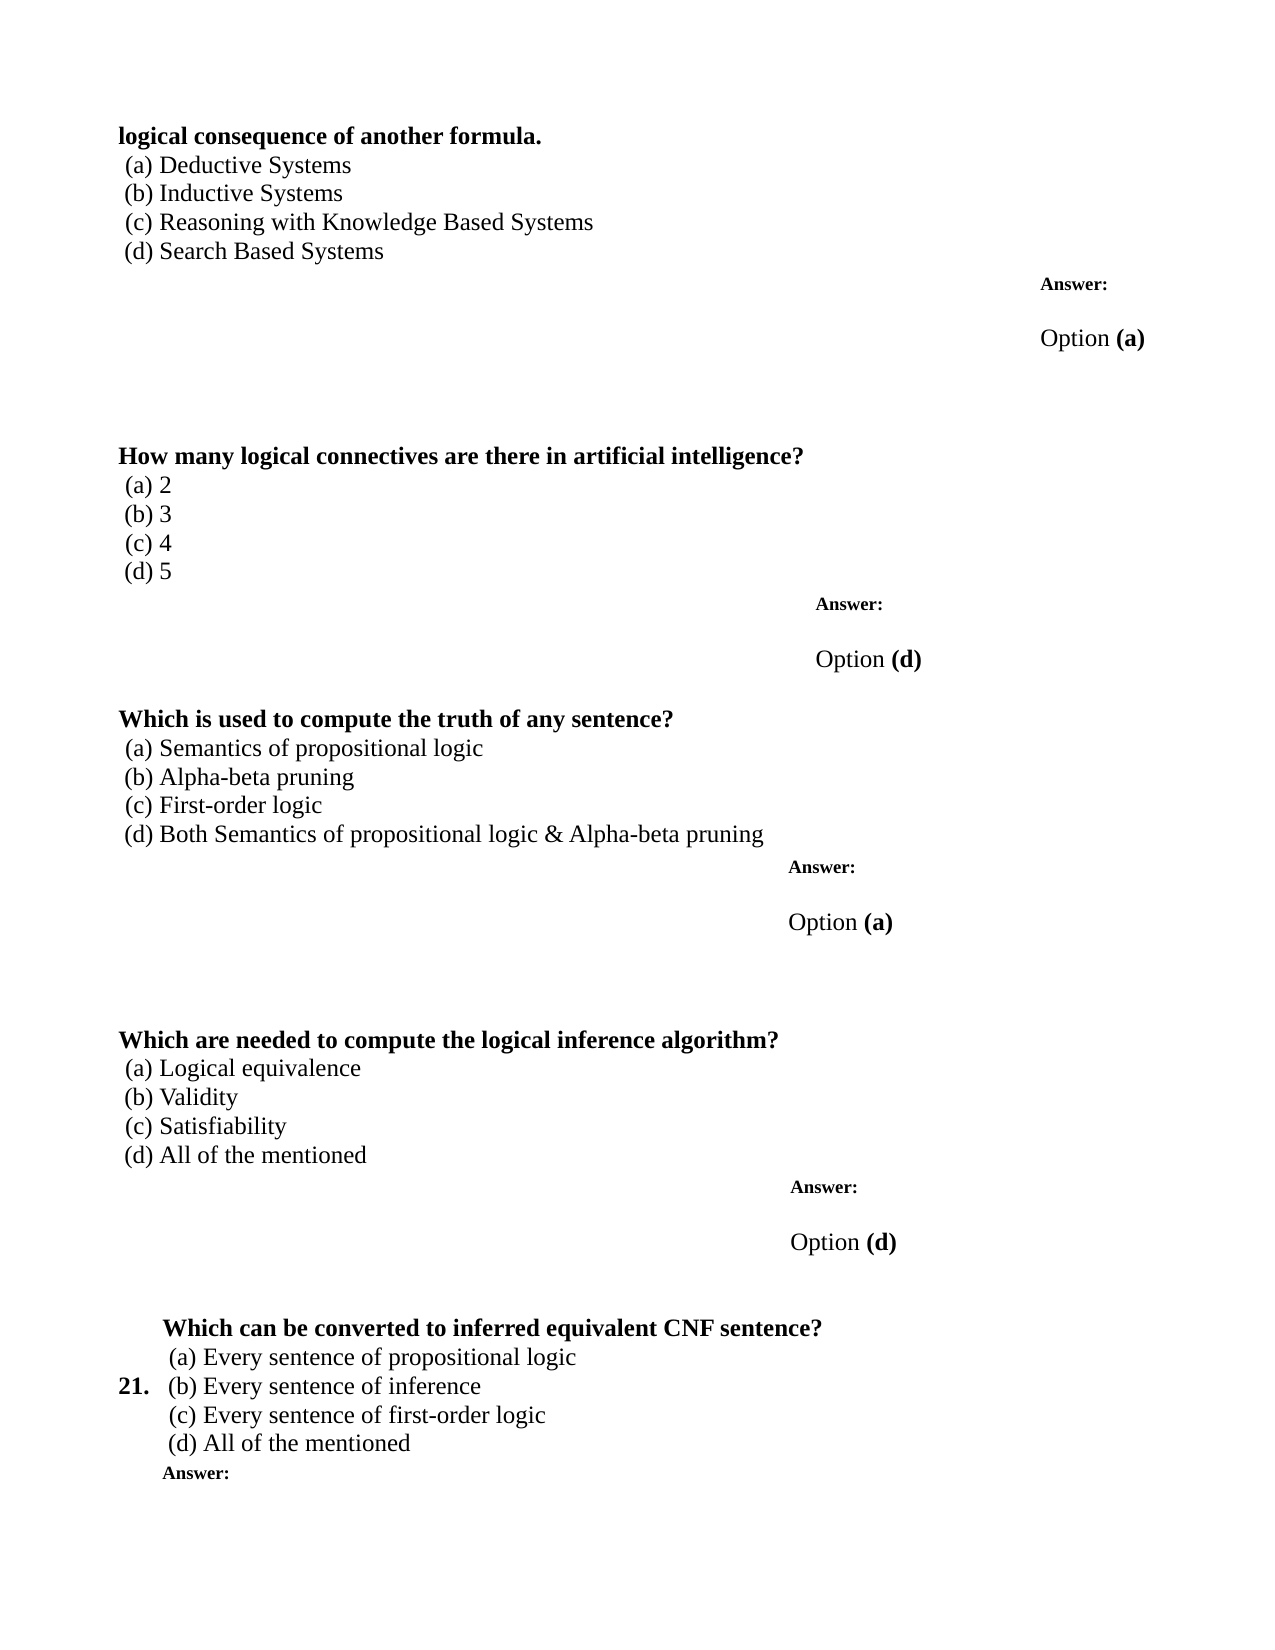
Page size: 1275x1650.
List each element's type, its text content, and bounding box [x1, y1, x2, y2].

table_cell (d) [118, 236, 159, 265]
table_cell [1040, 268, 1157, 272]
table_cell (b) [162, 1371, 203, 1400]
table_cell Inductive Systems [159, 179, 608, 207]
table_cell [790, 1171, 911, 1176]
table_header Which are needed to compute the logical inference algorithm? [118, 993, 790, 1171]
table_cell (c) [162, 1400, 203, 1428]
table_cell (b) [118, 1082, 159, 1111]
table_cell [118, 851, 788, 856]
table_header [788, 701, 908, 851]
table_cell [162, 1457, 839, 1462]
table_cell [118, 273, 1040, 352]
table_header Logical equivalence [159, 1054, 381, 1082]
table_header [815, 410, 936, 588]
table_cell (d) [162, 1429, 203, 1457]
table_header Which can be converted to inferred equivalent CNF sentence? [162, 1314, 839, 1457]
table_header (a) [118, 1054, 159, 1082]
table_header Semantics of propositional logic [159, 733, 777, 762]
table_cell 4 [159, 528, 187, 556]
table_header Every sentence of propositional logic [203, 1342, 591, 1371]
table_cell 3 [159, 499, 187, 528]
table_cell [118, 1176, 790, 1256]
table_header [1040, 118, 1157, 268]
table_cell (d) [118, 556, 159, 585]
table_cell (d) [118, 1140, 159, 1168]
table_cell Answer: Option (d) [815, 593, 936, 673]
table_cell [118, 1462, 162, 1513]
table_header (a) [118, 470, 159, 499]
table_cell Reasoning with Knowledge Based Systems [159, 207, 608, 236]
table_cell Answer: [162, 1462, 839, 1513]
table_cell Every sentence of inference [203, 1371, 591, 1400]
table_cell All of the mentioned [159, 1140, 381, 1168]
table_cell 5 [159, 556, 187, 585]
table_cell (c) [118, 207, 159, 236]
table_cell [118, 268, 1040, 272]
table_cell (d) [118, 819, 159, 848]
table_cell Both Semantics of propositional logic & Alpha-beta pruning [159, 819, 777, 848]
table_header Which is used to compute the truth of any sentence? [118, 701, 788, 851]
table_cell Answer: Option (a) [788, 856, 908, 936]
table_cell [118, 856, 788, 936]
table_header [790, 993, 911, 1171]
table_cell (c) [118, 528, 159, 556]
table_cell (b) [118, 762, 159, 791]
table_header 2 [159, 470, 187, 499]
table_cell Every sentence of first-order logic [203, 1400, 591, 1428]
table_header Deductive Systems [159, 150, 608, 178]
table_cell (c) [118, 791, 159, 819]
table_cell [118, 1171, 790, 1176]
table_cell Answer: Option (d) [790, 1176, 911, 1256]
table_cell [815, 588, 936, 593]
table_cell [118, 593, 815, 673]
table_header (a) [118, 150, 159, 178]
table_header 21. [118, 1314, 162, 1457]
table_cell Validity [159, 1082, 381, 1111]
table_cell Alpha-beta pruning [159, 762, 777, 791]
table_cell [118, 1457, 162, 1462]
table_cell First-order logic [159, 791, 777, 819]
table_cell Answer: Option (a) [1040, 273, 1157, 352]
table_cell Search Based Systems [159, 236, 608, 265]
table_cell All of the mentioned [203, 1429, 591, 1457]
table_header (a) [162, 1342, 203, 1371]
table_cell (c) [118, 1111, 159, 1140]
table_cell (b) [118, 499, 159, 528]
table_header How many logical connectives are there in artificial intelligence? [118, 410, 815, 588]
table_header (a) [118, 733, 159, 762]
table_cell Satisfiability [159, 1111, 381, 1140]
table_cell (b) [118, 179, 159, 207]
table_cell [118, 588, 815, 593]
table_header logical consequence of another formula. [118, 118, 1040, 268]
table_cell [788, 851, 908, 856]
